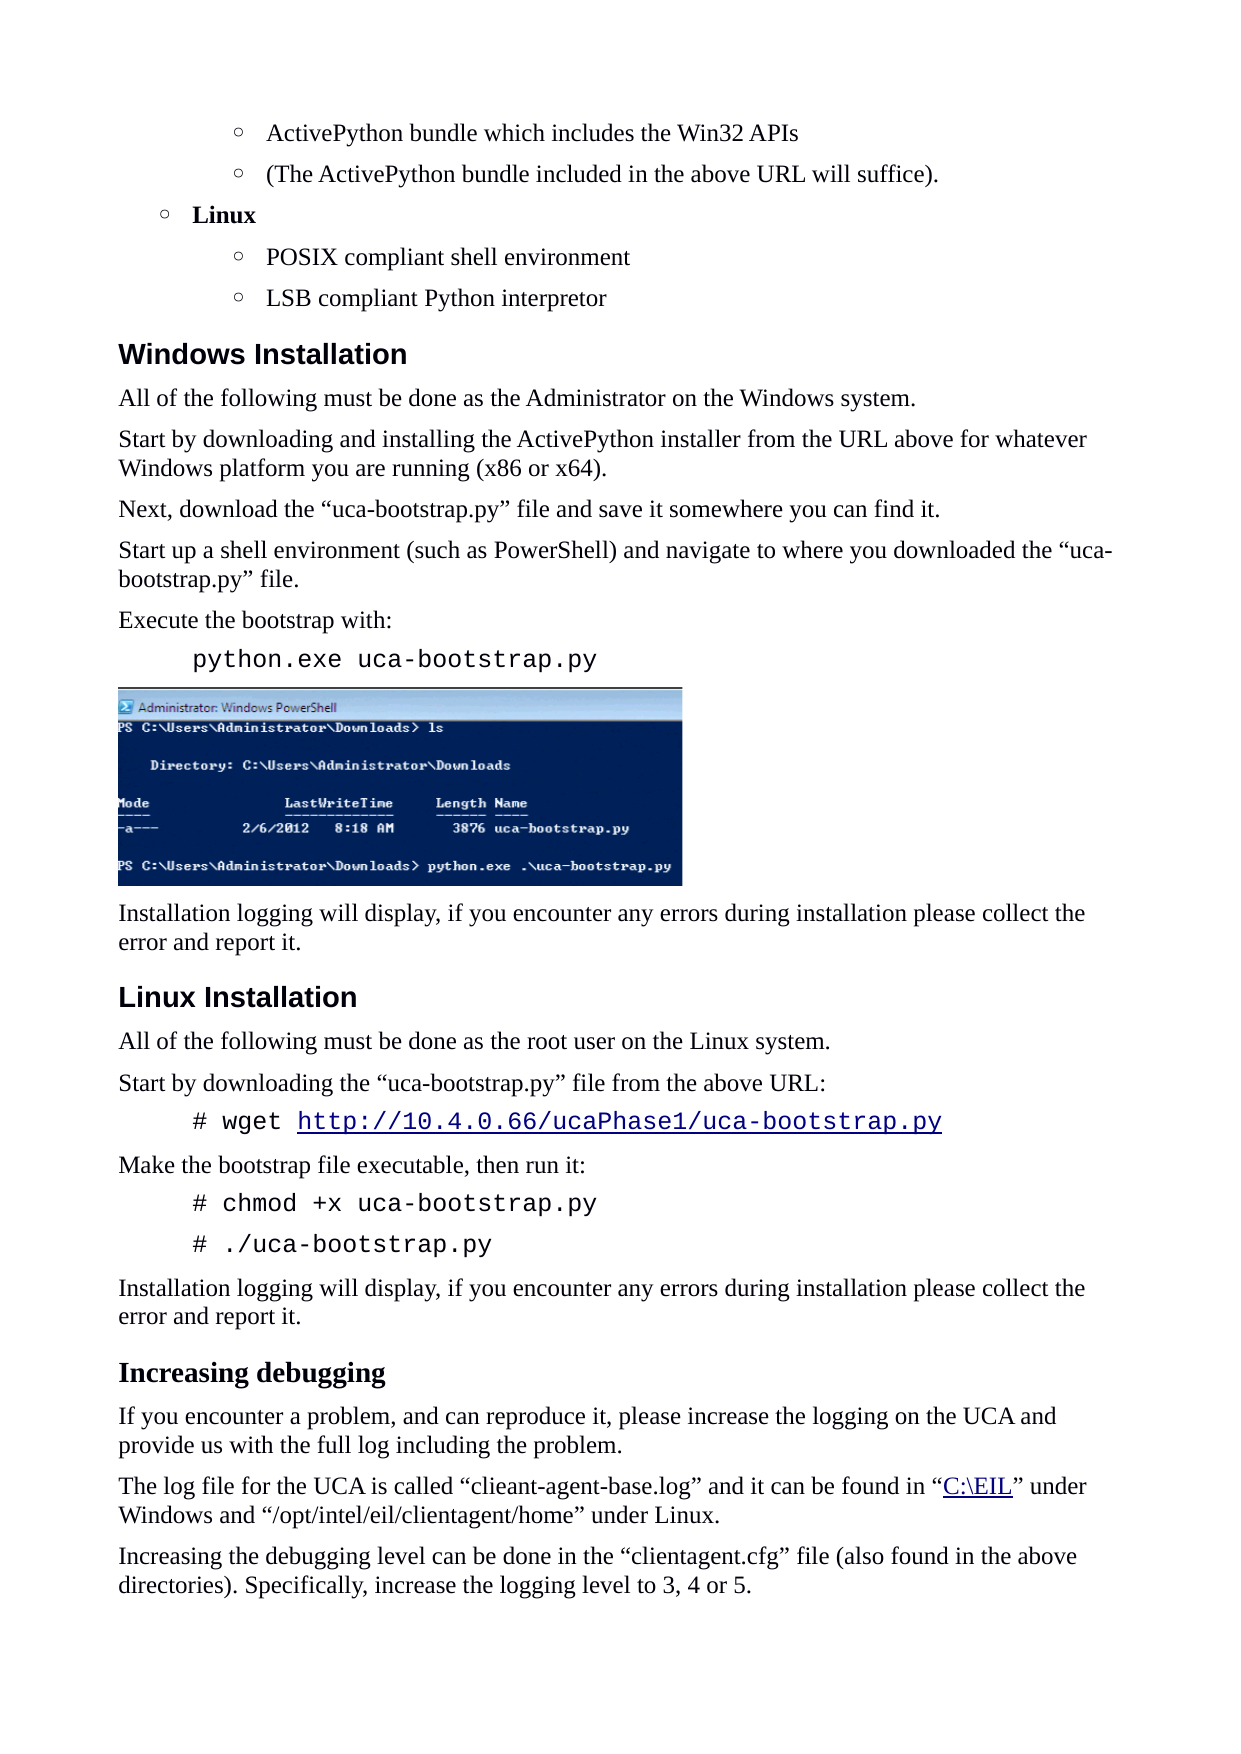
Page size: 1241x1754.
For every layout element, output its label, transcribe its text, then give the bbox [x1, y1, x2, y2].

text # chmod +x uca-bootstrap.py [192, 1191, 1122, 1219]
text Installation logging will display, if you encounter any errors during installation please collect the error and report it. [118, 898, 1122, 955]
text Execute the bootstrap with: [118, 605, 1122, 634]
text If you encounter a problem, and can reproduce it, please increase the logging on the UCA and provide us with the full log including the problem. [118, 1401, 1122, 1459]
text python.exe uca-bootstrap.py [192, 647, 1122, 675]
list POSIX compliant shell environment [228, 242, 1122, 271]
text All of the following must be done as the root user on the Linux system. [118, 1026, 1122, 1055]
text Start up a shell environment (such as PowerShell) and navigate to where you downloaded the “uca-bootstrap.py” file. [118, 535, 1122, 593]
text Installation logging will display, if you encounter any errors during installation please collect the error and report it. [118, 1273, 1122, 1330]
text Start by downloading and installing the ActivePython installer from the URL above for whatever Windows platform you are running (x86 or x64). [118, 424, 1122, 482]
list Linux [154, 201, 1122, 229]
list LSB compliant Python interpretor [228, 283, 1122, 312]
subtitle Increasing debugging [118, 1355, 1122, 1389]
text # wget http://10.4.0.66/ucaPhase1/uca-bootstrap.py [192, 1109, 1122, 1137]
text # ./uca-bootstrap.py [192, 1232, 1122, 1260]
text Next, download the “uca-bootstrap.py” file and save it somewhere you can find it. [118, 494, 1122, 523]
subtitle Linux Installation [118, 980, 1122, 1014]
list (The ActivePython bundle included in the above URL will suffice). [228, 159, 1122, 188]
text Start by downloading the “uca-bootstrap.py” file from the above URL: [118, 1068, 1122, 1096]
picture [118, 687, 683, 886]
text Make the bootstrap file executable, then run it: [118, 1150, 1122, 1178]
list ActivePython bundle which includes the Win32 APIs [228, 118, 1122, 147]
text All of the following must be done as the Administrator on the Windows system. [118, 383, 1122, 412]
text The log file for the UCA is called “clieant-agent-base.log” and it can be found in “C:\EIL” under Windows and “/opt/intel/eil/clientagent/home” under Linux. [118, 1471, 1122, 1529]
subtitle Windows Installation [118, 337, 1122, 370]
text Increasing the debugging level can be done in the “clientagent.cfg” file (also found in the above directories). Specifically, increase the logging level to 3, 4 or 5. [118, 1541, 1122, 1599]
